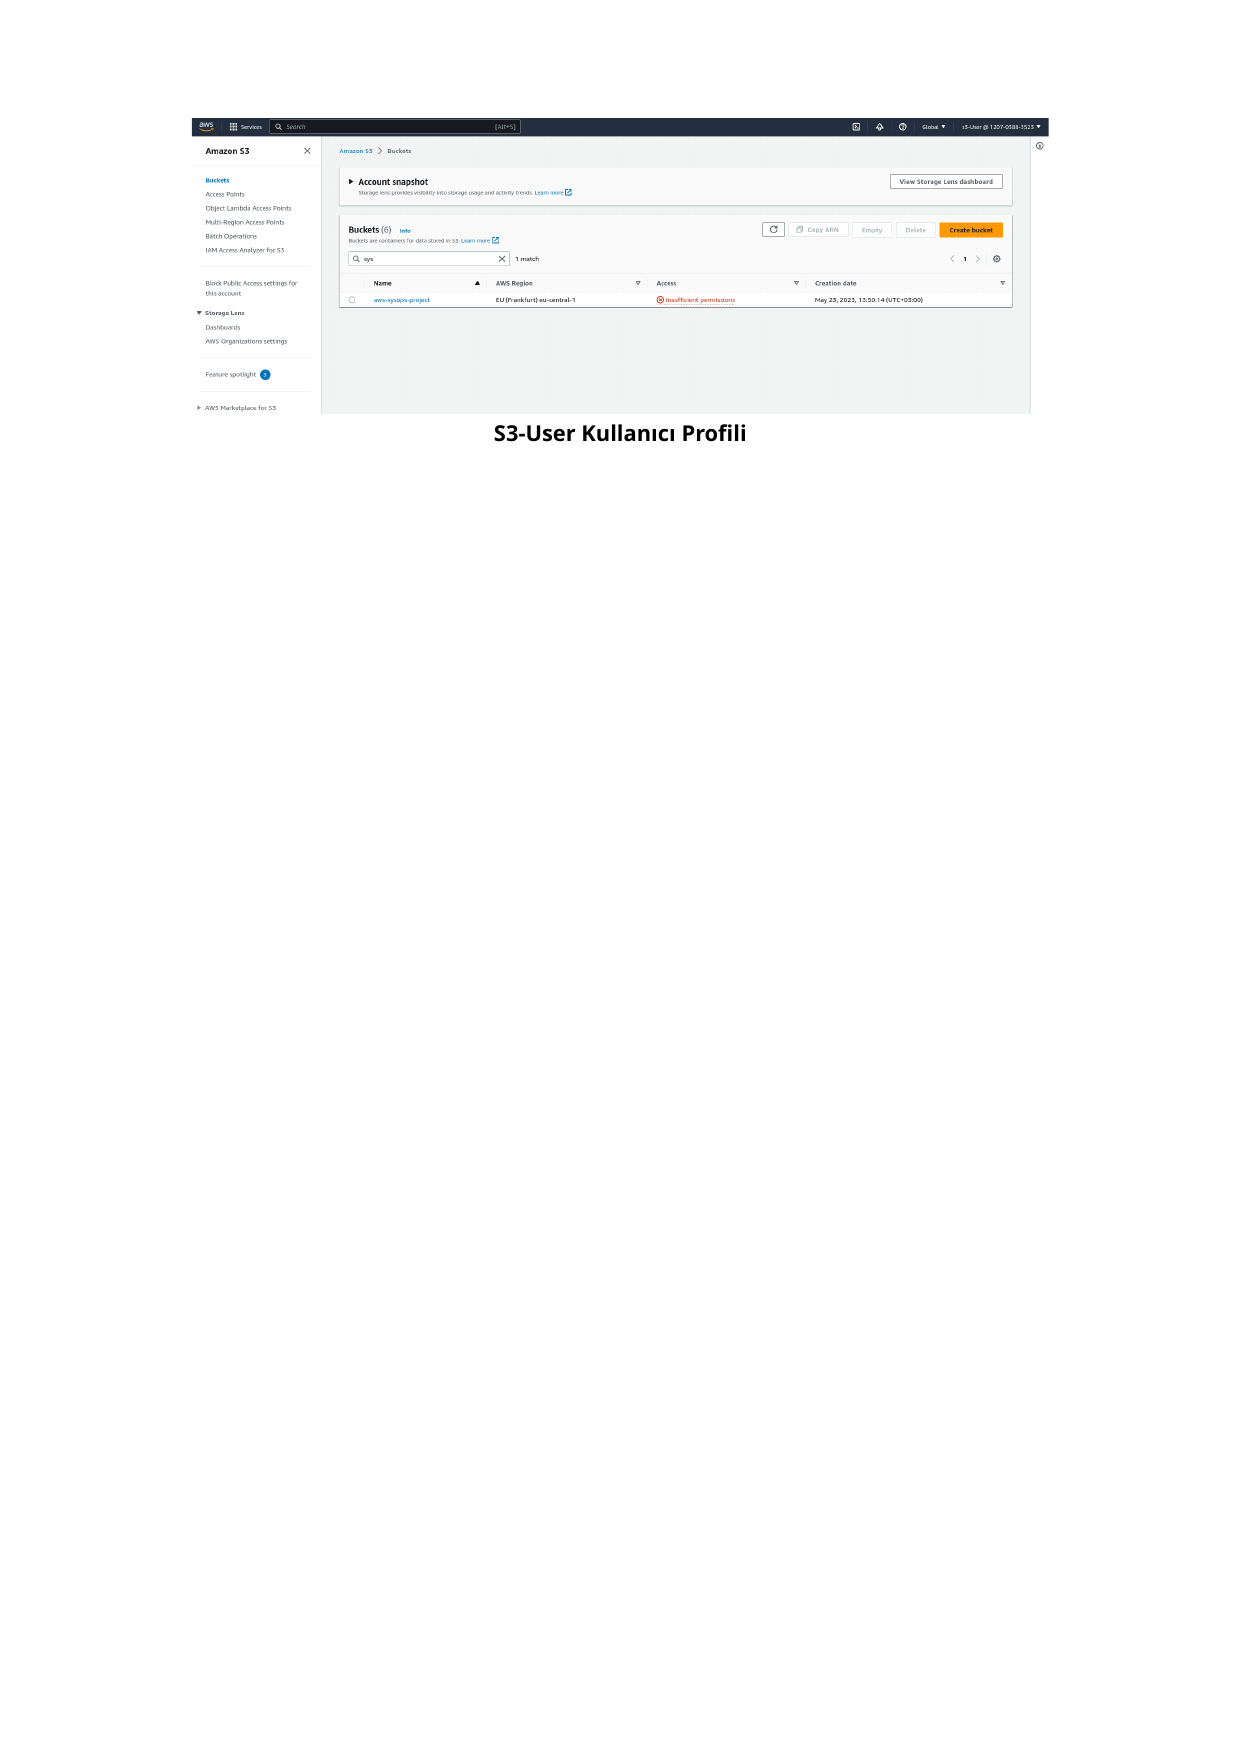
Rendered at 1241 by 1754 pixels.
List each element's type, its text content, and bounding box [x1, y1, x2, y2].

text S3-User Kullanıcı Profili [118, 118, 1122, 447]
picture [191, 118, 1049, 414]
